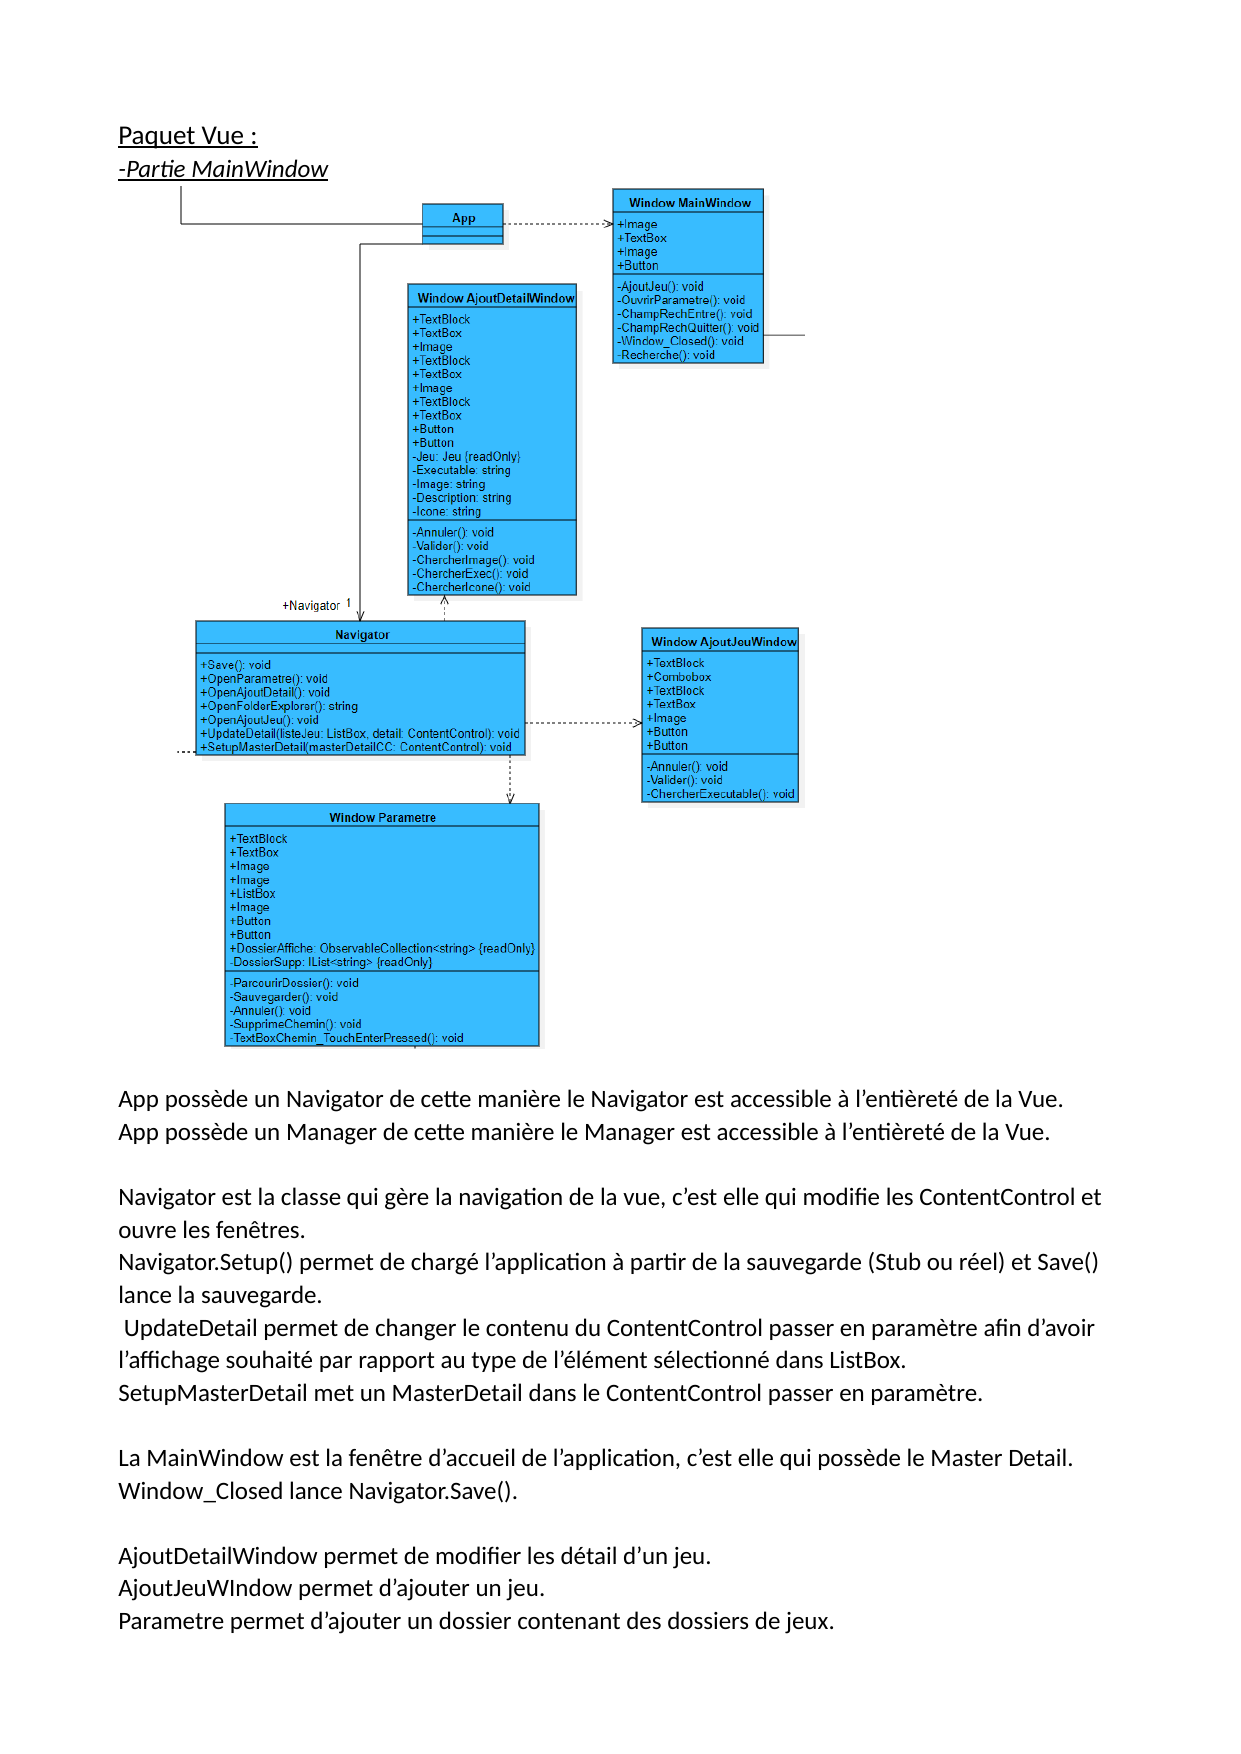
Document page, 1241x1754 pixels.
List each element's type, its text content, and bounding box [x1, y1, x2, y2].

text AjoutJeuWIndow permet d’ajouter un jeu. [118, 1573, 1122, 1603]
picture [177, 186, 818, 1049]
text La MainWindow est la fenêtre d’accueil de l’application, c’est elle qui possède le Master Detail. Window_Closed lance Navigator.Save(). [118, 1442, 1122, 1505]
text Navigator est la classe qui gère la navigation de la vue, c’est elle qui modifie les ContentControl et ouvre les fenêtres. [118, 1181, 1122, 1244]
text Navigator.Setup() permet de chargé l’application à partir de la sauvegarde (Stub ou réel) et Save() lance la sauvegarde. [118, 1247, 1122, 1310]
text AjoutDetailWindow permet de modifier les détail d’un jeu. [118, 1540, 1122, 1571]
text SetupMasterDetail met un MasterDetail dans le ContentControl passer en paramètre. [118, 1377, 1122, 1407]
text Paquet Vue : [118, 118, 1122, 151]
text -Partie MainWindow [118, 153, 1122, 184]
text Parametre permet d’ajouter un dossier contenant des dossiers de jeux. [118, 1605, 1122, 1636]
text App possède un Navigator de cette manière le Navigator est accessible à l’entièreté de la Vue. App possède un Manager de cette manière le Manager est accessible à l’entièreté de la Vue. [118, 1083, 1122, 1147]
text UpdateDetail permet de changer le contenu du ContentControl passer en paramètre afin d’avoir l’affichage souhaité par rapport au type de l’élément sélectionné dans ListBox. [118, 1312, 1122, 1375]
